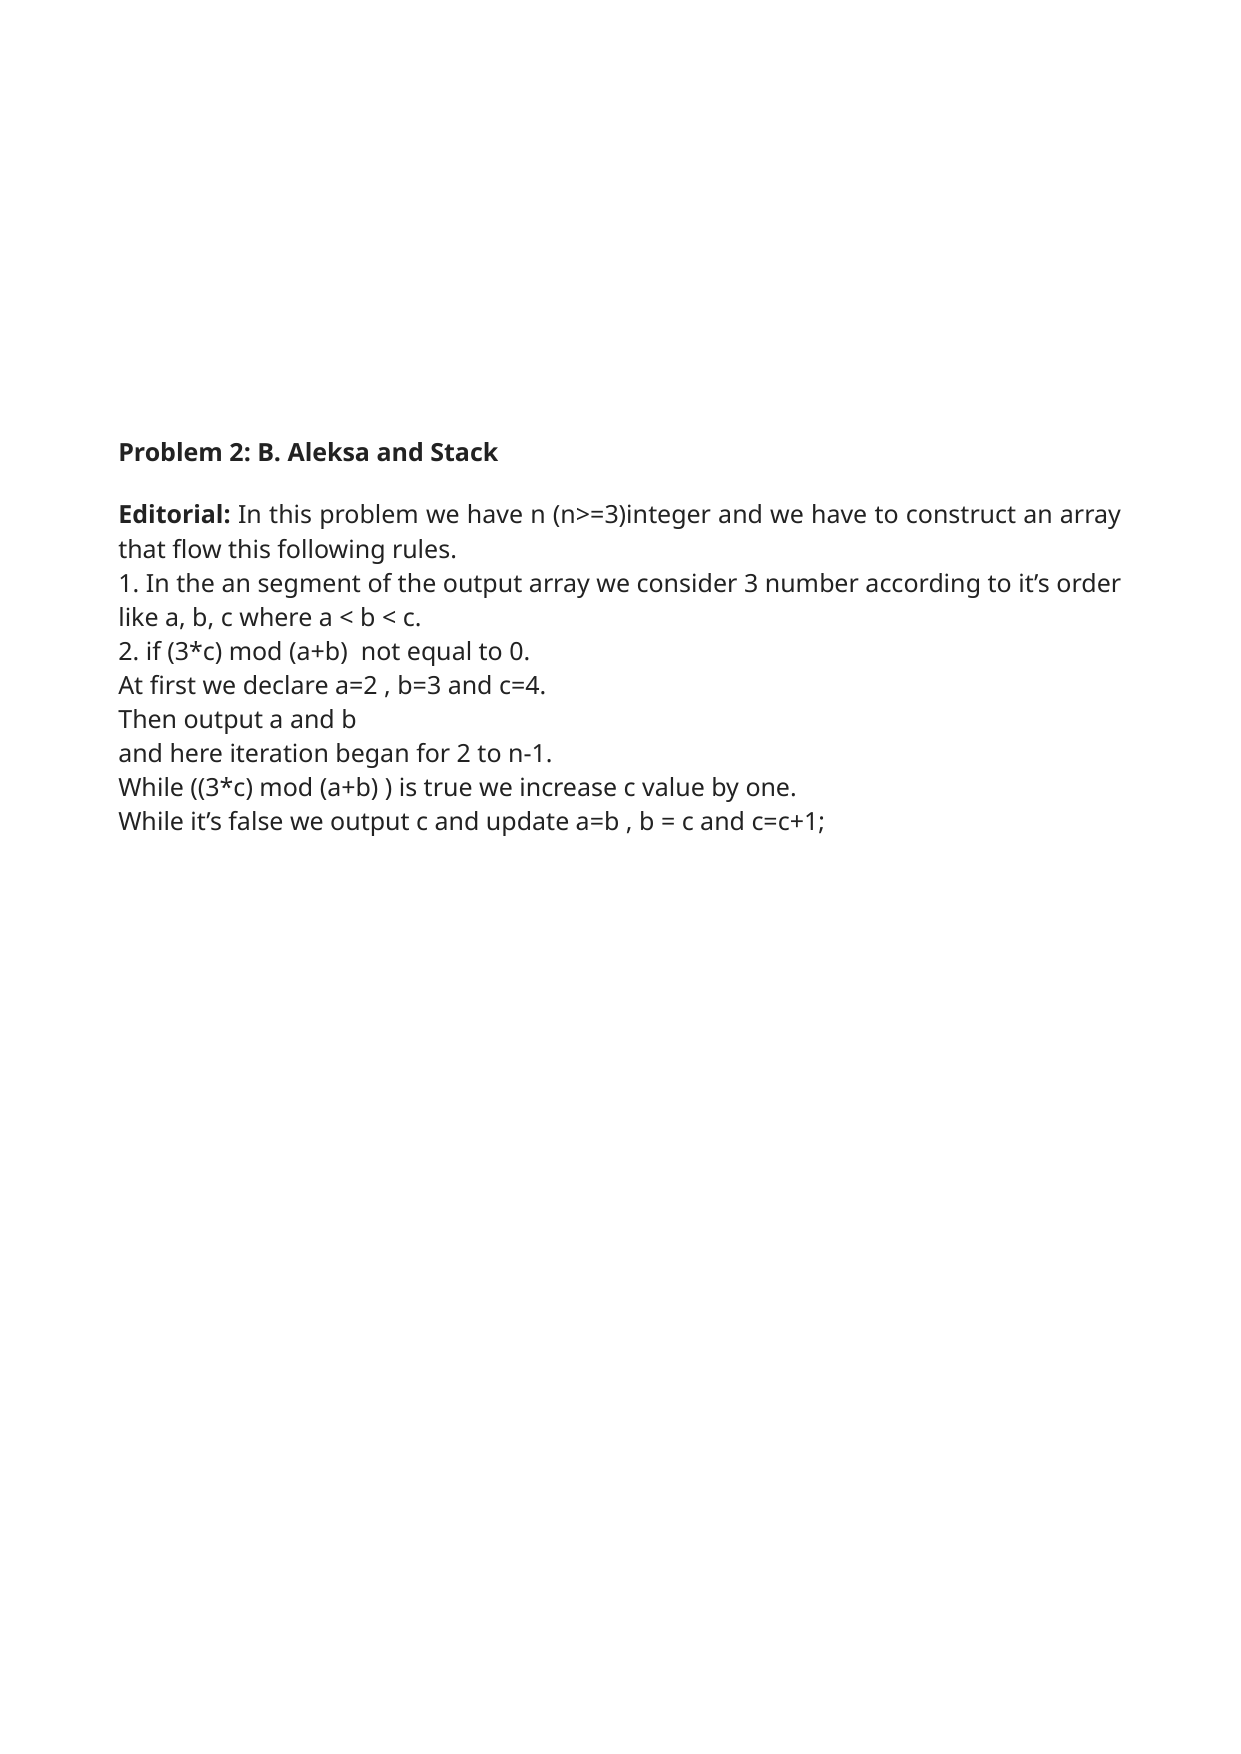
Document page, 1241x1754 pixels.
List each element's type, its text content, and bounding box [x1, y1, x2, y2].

text Problem 2: B. Aleksa and Stack [118, 434, 1122, 468]
text Editorial: In this problem we have n (n>=3)integer and we have to construct an array that flow this following rules. [118, 497, 1122, 565]
text While it’s false we output c and update a=b , b = c and c=c+1; [118, 804, 1122, 838]
text While ((3*c) mod (a+b) ) is true we increase c value by one. [118, 770, 1122, 804]
text 1. In the an segment of the output array we consider 3 number according to it’s order like a, b, c where a < b < c. [118, 565, 1122, 633]
text 2. if (3*c) mod (a+b) not equal to 0. [118, 633, 1122, 667]
text and here iteration began for 2 to n-1. [118, 736, 1122, 770]
text At first we declare a=2 , b=3 and c=4. [118, 667, 1122, 702]
text Then output a and b [118, 702, 1122, 736]
